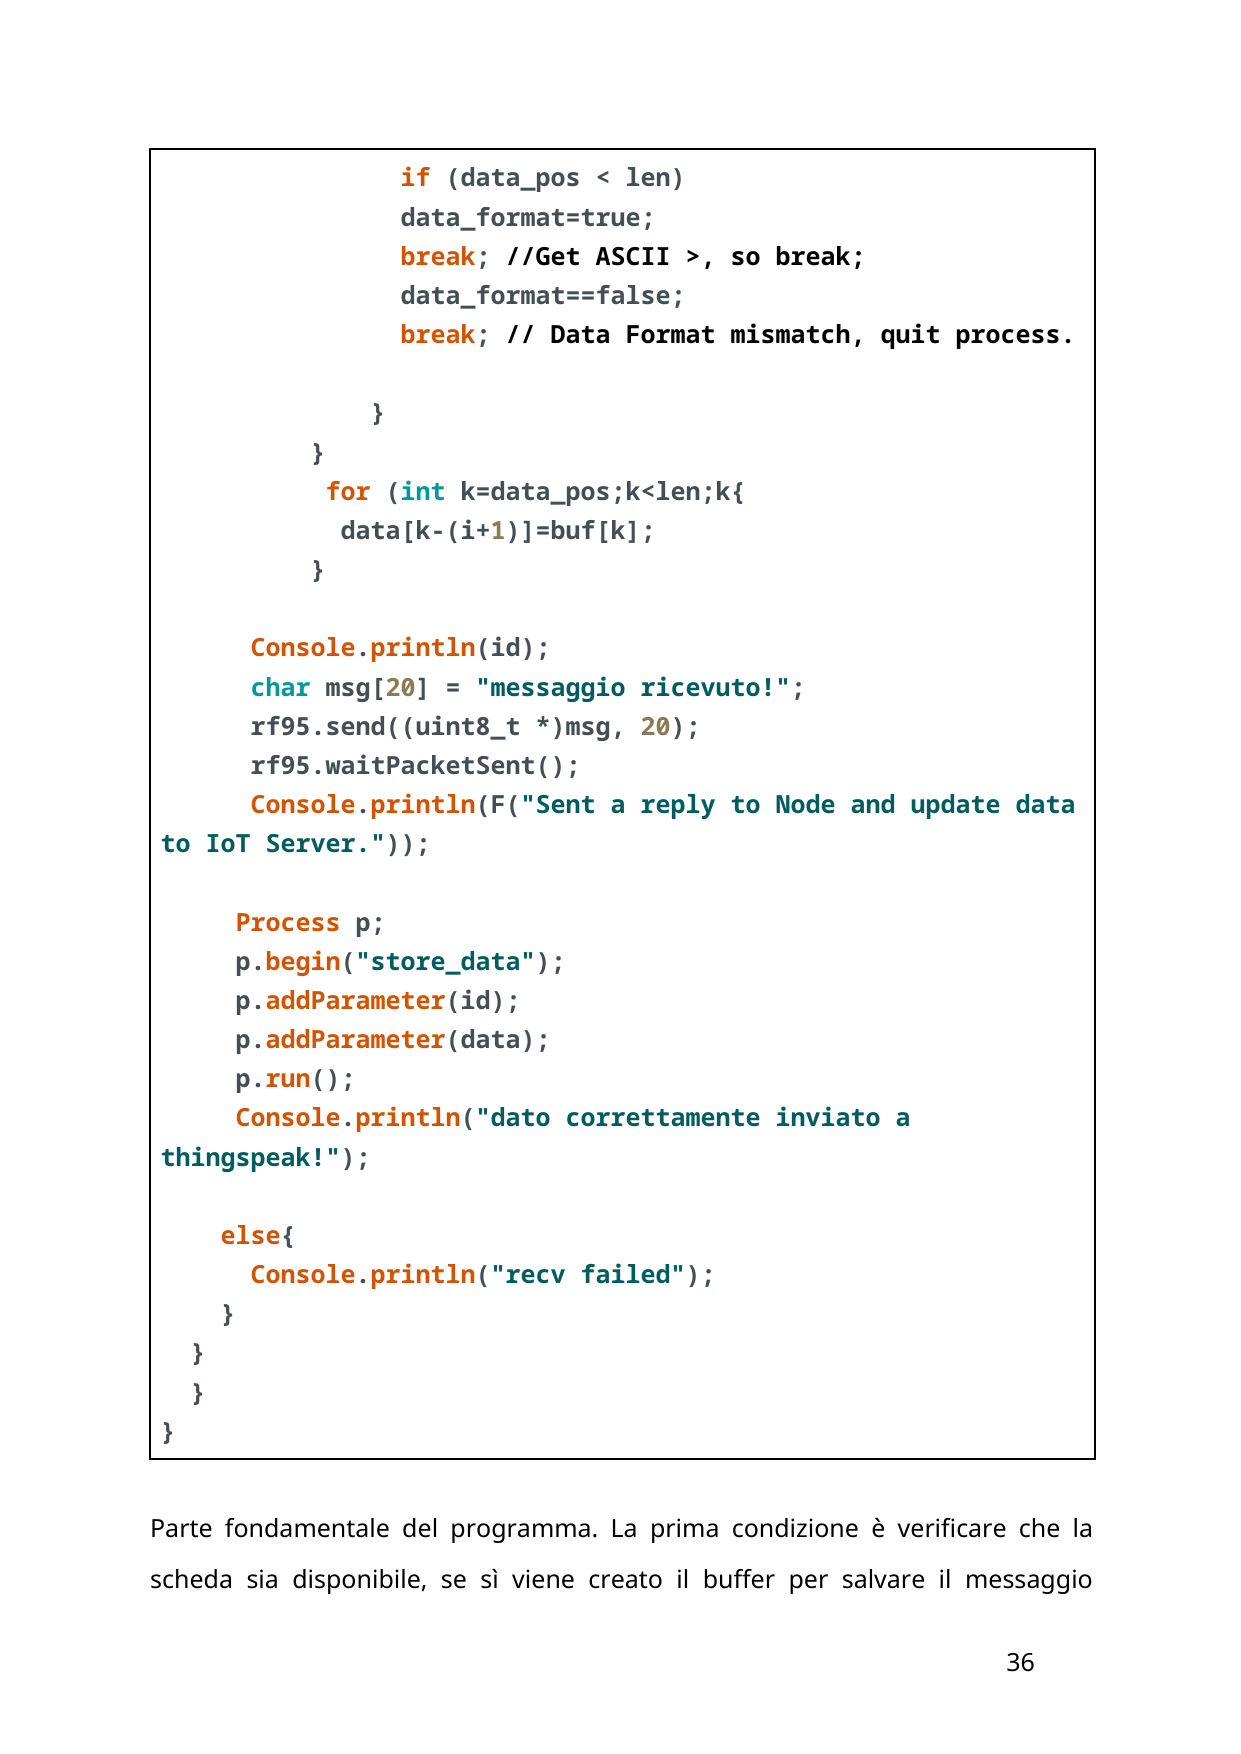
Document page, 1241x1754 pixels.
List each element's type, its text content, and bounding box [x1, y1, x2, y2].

table_header if (data_pos < len) data_format=true; break; //Get ASCII >, so break; data_format==false; break; // Data Format mismatch, quit process. } } for (int k=data_pos;k<len;k{ data[k-(i+1)]=buf[k]; } Console.println(id); char msg[20] = "messaggio ricevuto!"; rf95.send((uint8_t *)msg, 20); rf95.waitPacketSent(); Console.println(F("Sent a reply to Node and update data to IoT Server.")); Process p; p.begin("store_data"); p.addParameter(id); p.addParameter(data); p.run(); Console.println("dato correttamente inviato a thingspeak!"); else{ Console.println("recv failed"); } } } } [151, 150, 1094, 1458]
text Parte fondamentale del programma. La prima condizione è verificare che la scheda sia disponibile, se sì viene creato il buffer per salvare il messaggio [150, 1511, 1094, 1596]
